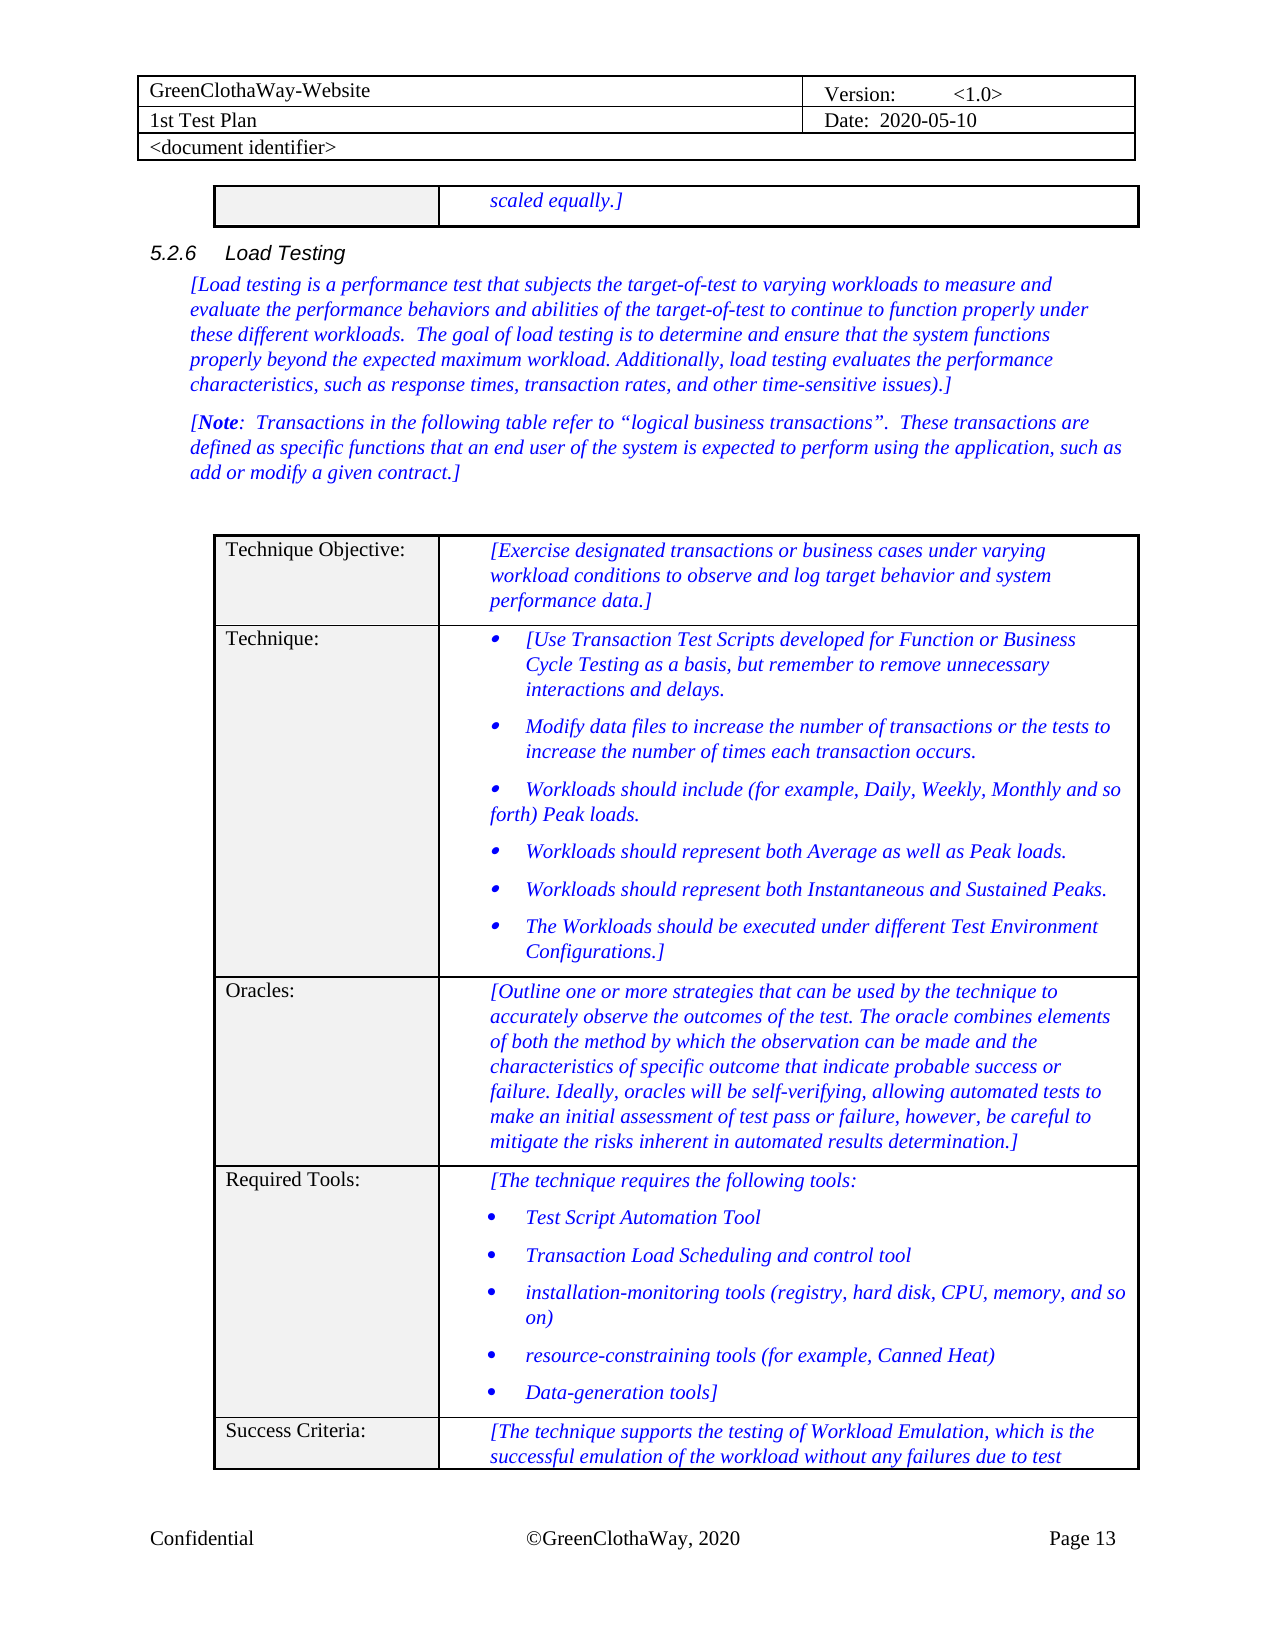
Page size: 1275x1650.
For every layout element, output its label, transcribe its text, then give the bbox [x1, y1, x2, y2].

table_header Technique Objective: [216, 537, 438, 624]
table_cell scaled equally.] [440, 187, 1137, 224]
text [Note: Transactions in the following table refer to “logical business transactions”. These transactions are defined as specific functions that an end user of the system is expected to perform using the application, such as add or modify a given contract.] [190, 409, 1125, 484]
table_cell [Outline one or more strategies that can be used by the technique to accurately observe the outcomes of the test. The oracle combines elements of both the method by which the observation can be made and the characteristics of specific outcome that indicate probable success or failure. Ideally, oracles will be self-verifying, allowing automated tests to make an initial assessment of test pass or failure, however, be careful to mitigate the risks inherent in automated results determination.] [440, 978, 1137, 1165]
table_cell [The technique requires the following tools: Test Script Automation Tool Transaction Load Scheduling and control tool installation-monitoring tools (registry, hard disk, CPU, memory, and so on) resource-constraining tools (for example, Canned Heat) Data-generation tools] [440, 1167, 1137, 1417]
table_cell Success Criteria: [216, 1418, 438, 1468]
table_cell Required Tools: [216, 1167, 438, 1417]
table_cell [The technique supports the testing of Workload Emulation, which is the successful emulation of the workload without any failures due to test [440, 1418, 1137, 1468]
table_cell Technique: [216, 626, 438, 976]
table_cell  [Use Transaction Test Scripts developed for Function or Business Cycle Testing as a basis, but remember to remove unnecessary interactions and delays.  Modify data files to increase the number of transactions or the tests to increase the number of times each transaction occurs.  Workloads should include (for example, Daily, Weekly, Monthly and so forth) Peak loads.  Workloads should represent both Average as well as Peak loads.  Workloads should represent both Instantaneous and Sustained Peaks.  The Workloads should be executed under different Test Environment Configurations.] [440, 626, 1137, 976]
table_header [Exercise designated transactions or business cases under varying workload conditions to observe and log target behavior and system performance data.] [440, 537, 1137, 624]
subtitle Load Testing [150, 240, 1125, 265]
text [Load testing is a performance test that subjects the target-of-test to varying workloads to measure and evaluate the performance behaviors and abilities of the target-of-test to continue to function properly under these different workloads. The goal of load testing is to determine and ensure that the system functions properly beyond the expected maximum workload. Additionally, load testing evaluates the performance characteristics, such as response times, transaction rates, and other time-sensitive issues).] [190, 271, 1125, 396]
table_cell Oracles: [216, 978, 438, 1165]
table_cell [216, 187, 438, 224]
